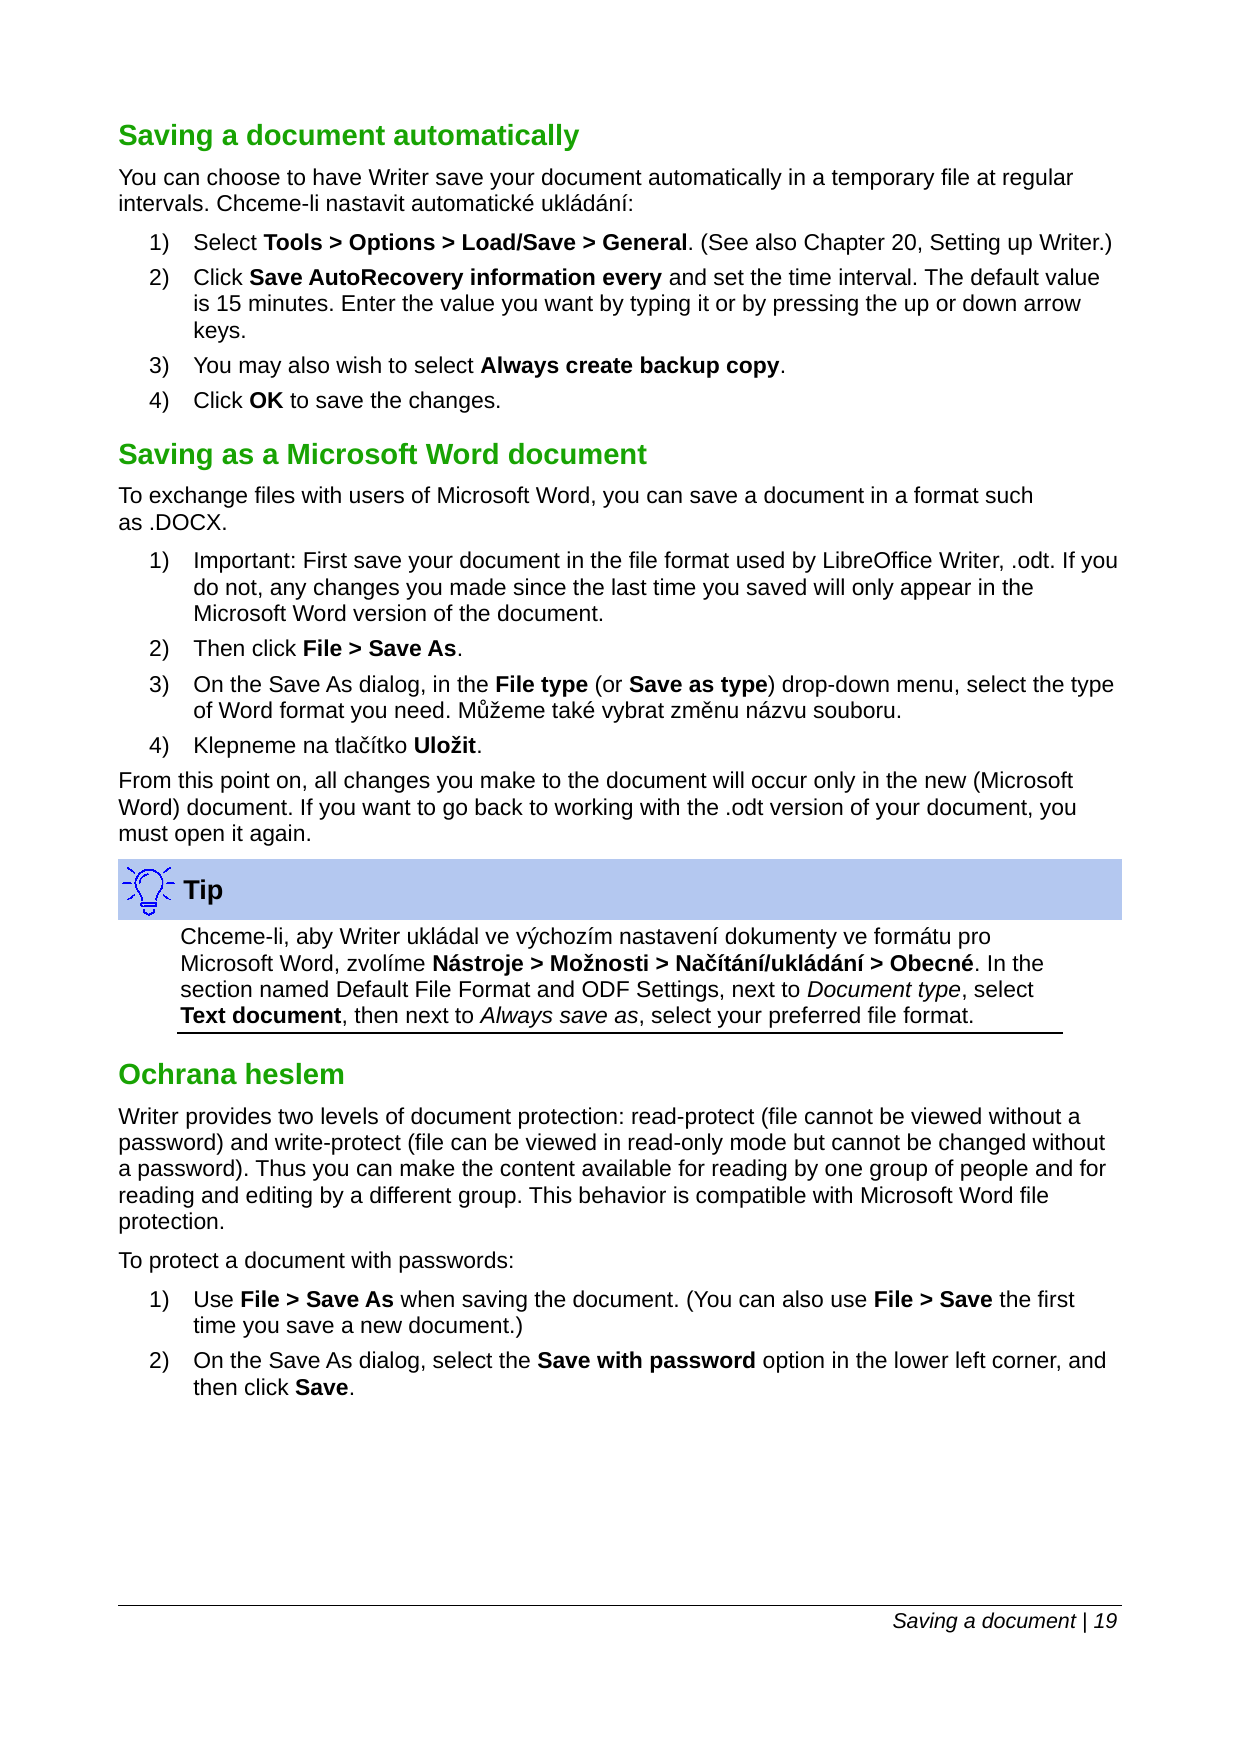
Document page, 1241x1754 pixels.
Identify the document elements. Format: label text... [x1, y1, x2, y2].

list Click OK to save the changes. [169, 387, 1122, 413]
subtitle Saving a document automatically [118, 118, 1122, 152]
list On the Save As dialog, in the File type (or Save as type) drop-down menu, select the type of Word format you need. Můžeme také vybrat změnu názvu souboru. [169, 671, 1122, 723]
list On the Save As dialog, select the Save with password option in the lower left corner, and then click Save. [169, 1347, 1122, 1400]
subtitle Saving as a Microsoft Word document [118, 437, 1122, 471]
list Then click File > Save As. [169, 635, 1122, 662]
list You can choose to have Writer save your document automatically in a temporary file at regular intervals. Chceme-li nastavit automatické ukládání: [118, 163, 1122, 216]
text To protect a document with passwords: [118, 1247, 1122, 1273]
list Klepneme na tlačítko Uložit. [169, 732, 1122, 758]
text Chceme-li, aby Writer ukládal ve výchozím nastavení dokumenty ve formátu pro Microsoft Word, zvolíme Nástroje > Možnosti > Načítání/ukládání > Obecné. In the section named Default File Format and ODF Settings, next to Document type, select Text document, then next to Always save as, select your preferred file format. [177, 920, 1063, 1032]
text From this point on, all changes you make to the document will occur only in the new (Microsoft Word) document. If you want to go back to working with the .odt version of your document, you must open it again. [118, 767, 1122, 846]
list Important: First save your document in the file format used by LibreOffice Writer, .odt. If you do not, any changes you made since the last time you saved will only appear in the Microsoft Word version of the document. [169, 547, 1122, 627]
list You may also wish to select Always create backup copy. [169, 352, 1122, 378]
text Writer provides two levels of document protection: read-protect (file cannot be viewed without a password) and write-protect (file can be viewed in read-only mode but cannot be changed without a password). Thus you can make the content available for reading by one group of people and for reading and editing by a different group. This behavior is compatible with Microsoft Word file protection. [118, 1103, 1122, 1234]
list Select Tools > Options > Load/Save > General. (See also Chapter 20, Setting up Writer.) [169, 229, 1122, 255]
list Click Save AutoRecovery information every and set the time interval. The default value is 15 minutes. Enter the value you want by typing it or by pressing the up or down arrow keys. [169, 264, 1122, 343]
subtitle Ochrana heslem [118, 1057, 1122, 1091]
subtitle Tip [179, 859, 1122, 920]
picture [119, 859, 179, 920]
list To exchange files with users of Microsoft Word, you can save a document in a format such as .DOCX. [118, 482, 1122, 535]
list Use File > Save As when saving the document. (You can also use File > Save the first time you save a new document.) [169, 1286, 1122, 1338]
